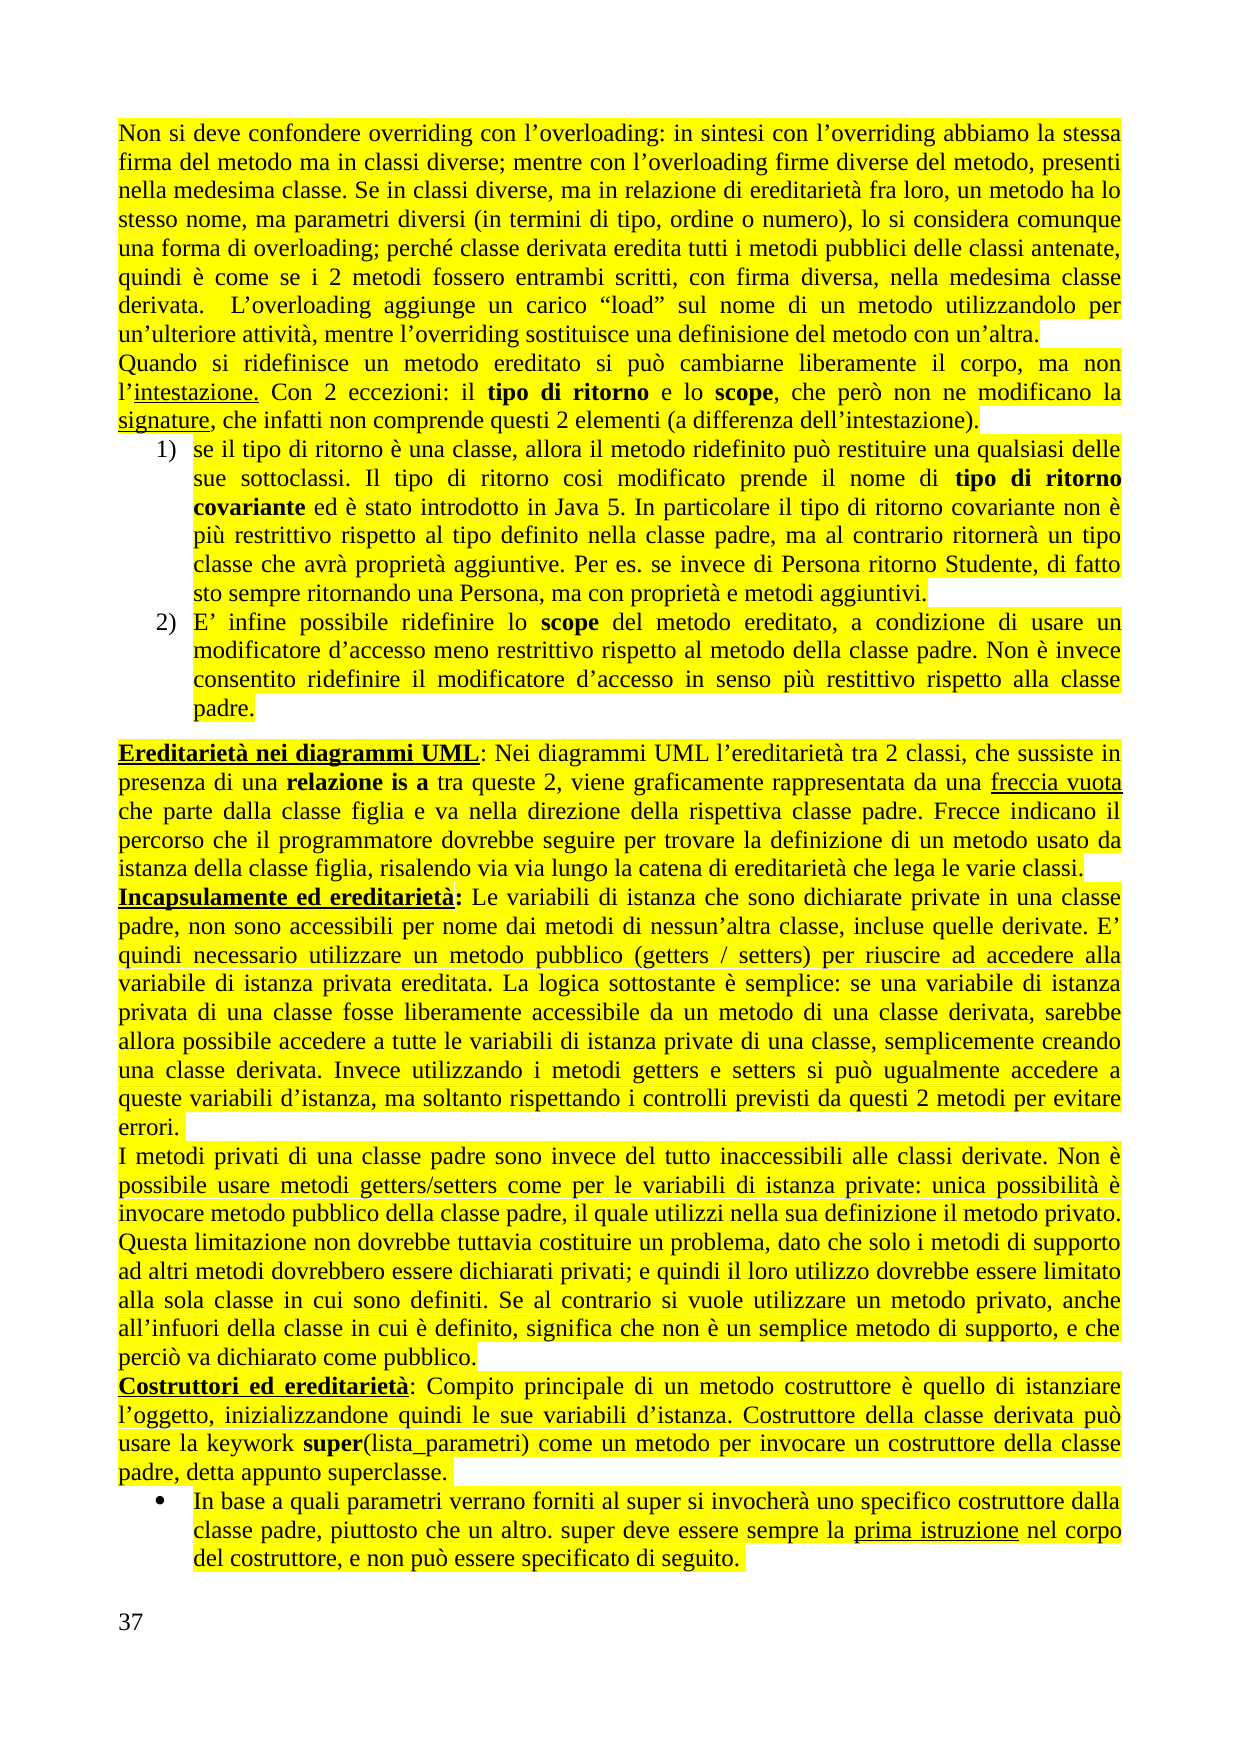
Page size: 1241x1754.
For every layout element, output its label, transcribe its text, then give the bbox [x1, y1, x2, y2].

text Quando si ridefinisce un metodo ereditato si può cambiarne liberamente il corpo, ma non l’intestazione. Con 2 eccezioni: il tipo di ritorno e lo scope, che però non ne modificano la signature, che infatti non comprende questi 2 elementi (a differenza dell’intestazione). [118, 348, 1122, 434]
text Incapsulamente ed ereditarietà: Le variabili di istanza che sono dichiarate private in una classe padre, non sono accessibili per nome dai metodi di nessun’altra classe, incluse quelle derivate. E’ quindi necessario utilizzare un metodo pubblico (getters / setters) per riuscire ad accedere alla variabile di istanza privata ereditata. La logica sottostante è semplice: se una variabile di istanza privata di una classe fosse liberamente accessibile da un metodo di una classe derivata, sarebbe allora possibile accedere a tutte le variabili di istanza private di una classe, semplicemente creando una classe derivata. Invece utilizzando i metodi getters e setters si può ugualmente accedere a queste variabili d’istanza, ma soltanto rispettando i controlli previsti da questi 2 metodi per evitare errori. [118, 882, 1122, 1141]
text Non si deve confondere overriding con l’overloading: in sintesi con l’overriding abbiamo la stessa firma del metodo ma in classi diverse; mentre con l’overloading firme diverse del metodo, presenti nella medesima classe. Se in classi diverse, ma in relazione di ereditarietà fra loro, un metodo ha lo stesso nome, ma parametri diversi (in termini di tipo, ordine o numero), lo si considera comunque una forma di overloading; perché classe derivata eredita tutti i metodi pubblici delle classi antenate, quindi è come se i 2 metodi fossero entrambi scritti, con firma diversa, nella medesima classe derivata. L’overloading aggiunge un carico “load” sul nome di un metodo utilizzandolo per un’ulteriore attività, mentre l’overriding sostituisce una definisione del metodo con un’altra. [118, 118, 1122, 348]
list E’ infine possibile ridefinire lo scope del metodo ereditato, a condizione di usare un modificatore d’accesso meno restrittivo rispetto al metodo della classe padre. Non è invece consentito ridefinire il modificatore d’accesso in senso più restittivo rispetto alla classe padre. [156, 607, 1122, 722]
list In base a quali parametri verrano forniti al super si invocherà uno specifico costruttore dalla classe padre, piuttosto che un altro. super deve essere sempre la prima istruzione nel corpo del costruttore, e non può essere specificato di seguito. [156, 1486, 1122, 1572]
text Costruttori ed ereditarietà: Compito principale di un metodo costruttore è quello di istanziare l’oggetto, inizializzandone quindi le sue variabili d’istanza. Costruttore della classe derivata può usare la keywork super(lista_parametri) come un metodo per invocare un costruttore della classe padre, detta appunto superclasse. [118, 1371, 1122, 1486]
text Ereditarietà nei diagrammi UML: Nei diagrammi UML l’ereditarietà tra 2 classi, che sussiste in presenza di una relazione is a tra queste 2, viene graficamente rappresentata da una freccia vuota che parte dalla classe figlia e va nella direzione della rispettiva classe padre. Frecce indicano il percorso che il programmatore dovrebbe seguire per trovare la definizione di un metodo usato da istanza della classe figlia, risalendo via via lungo la catena di ereditarietà che lega le varie classi. [118, 738, 1122, 882]
text I metodi privati di una classe padre sono invece del tutto inaccessibili alle classi derivate. Non è possibile usare metodi getters/setters come per le variabili di istanza private: unica possibilità è invocare metodo pubblico della classe padre, il quale utilizzi nella sua definizione il metodo privato. Questa limitazione non dovrebbe tuttavia costituire un problema, dato che solo i metodi di supporto ad altri metodi dovrebbero essere dichiarati privati; e quindi il loro utilizzo dovrebbe essere limitato alla sola classe in cui sono definiti. Se al contrario si vuole utilizzare un metodo privato, anche all’infuori della classe in cui è definito, significa che non è un semplice metodo di supporto, e che perciò va dichiarato come pubblico. [118, 1141, 1122, 1371]
list se il tipo di ritorno è una classe, allora il metodo ridefinito può restituire una qualsiasi delle sue sottoclassi. Il tipo di ritorno cosi modificato prende il nome di tipo di ritorno covariante ed è stato introdotto in Java 5. In particolare il tipo di ritorno covariante non è più restrittivo rispetto al tipo definito nella classe padre, ma al contrario ritornerà un tipo classe che avrà proprietà aggiuntive. Per es. se invece di Persona ritorno Studente, di fatto sto sempre ritornando una Persona, ma con proprietà e metodi aggiuntivi. [156, 434, 1122, 607]
